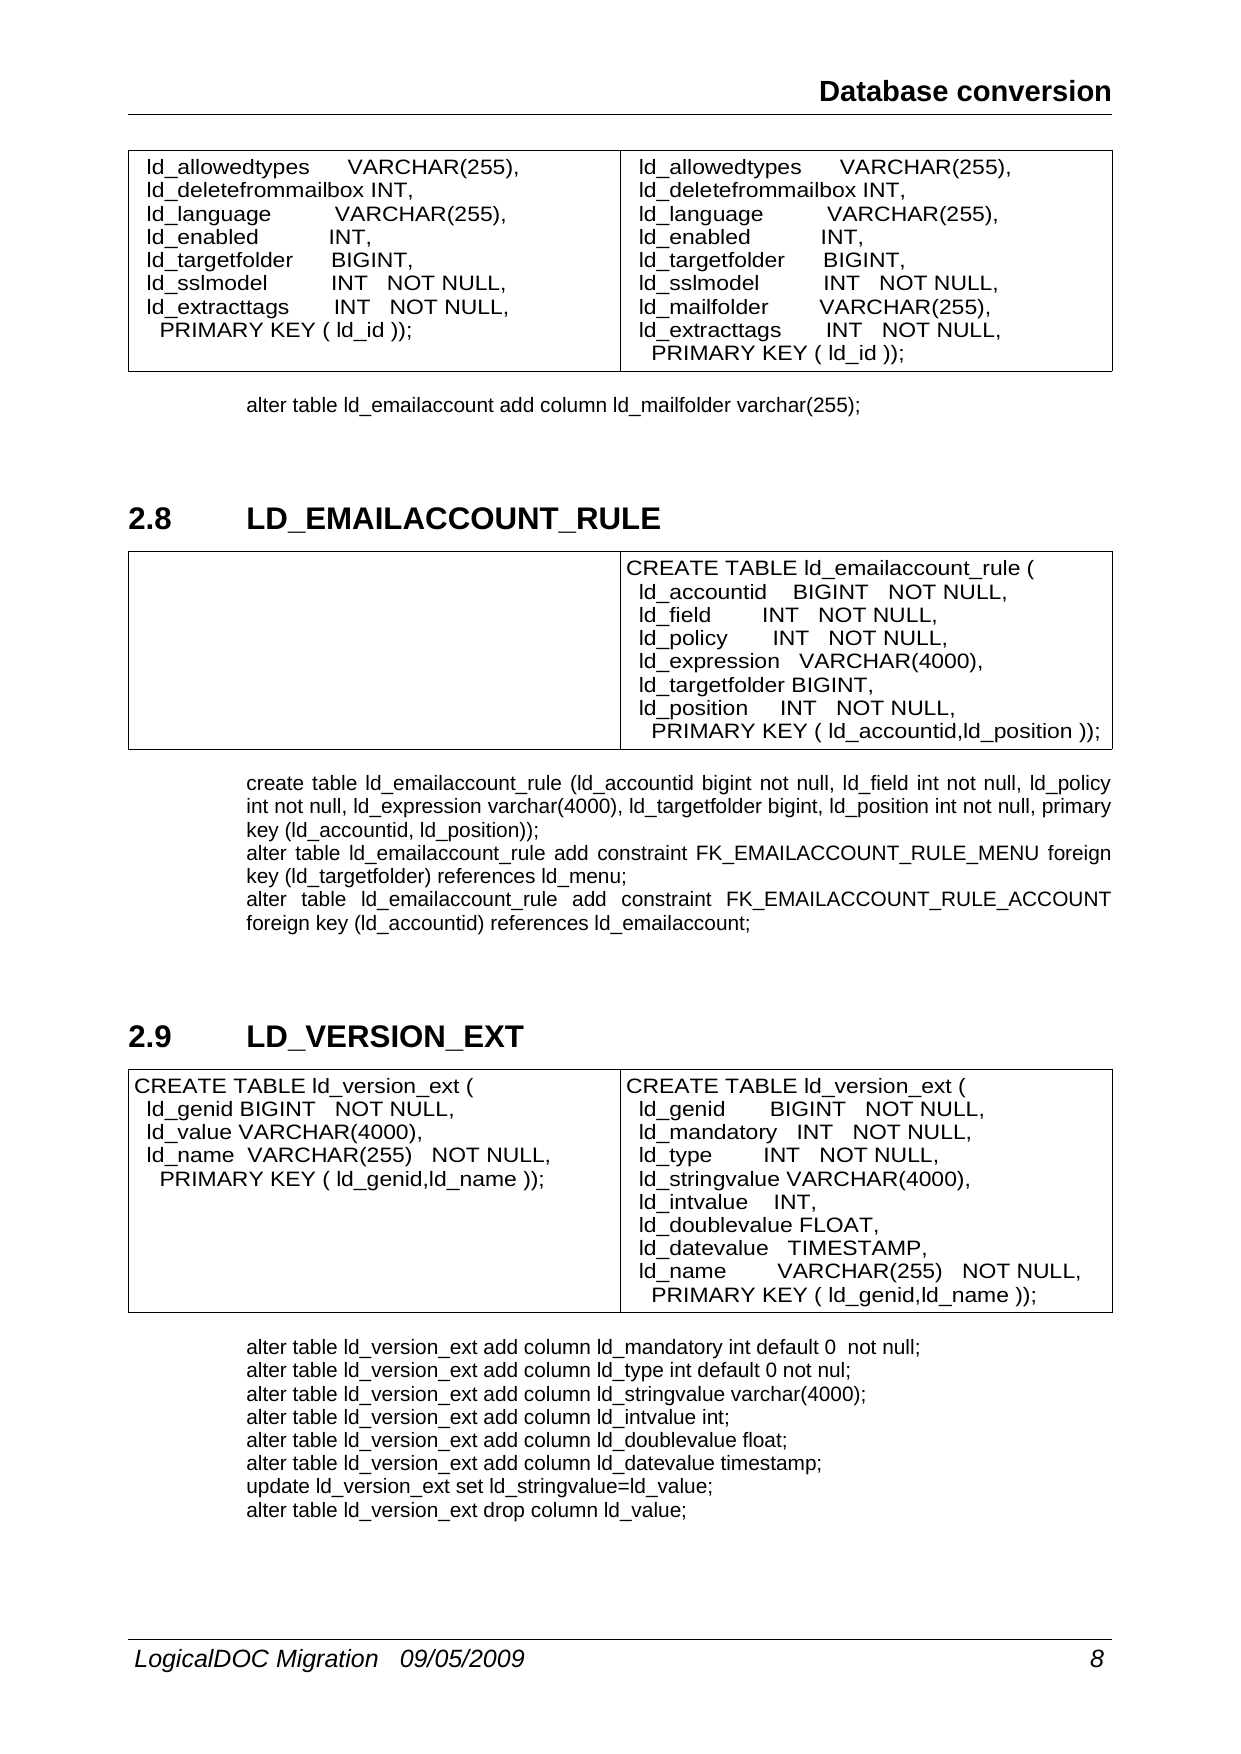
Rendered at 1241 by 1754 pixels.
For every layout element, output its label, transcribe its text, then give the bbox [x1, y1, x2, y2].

text alter table ld_version_ext add column ld_datevalue timestamp; [246, 1452, 1112, 1475]
text alter table ld_version_ext add column ld_stringvalue varchar(4000); [246, 1382, 1112, 1405]
subtitle LD_EMAILACCOUNT_RULE [128, 501, 1112, 536]
text alter table ld_version_ext add column ld_intvalue int; [246, 1405, 1112, 1428]
table_header CREATE TABLE ld_version_ext ( ld_genid BIGINT NOT NULL, ld_value VARCHAR(4000), ld_name VARCHAR(255) NOT NULL, PRIMARY KEY ( ld_genid,ld_name )); [129, 1070, 620, 1312]
text alter table ld_version_ext add column ld_mandatory int default 0 not null; [246, 1336, 1112, 1359]
text update ld_version_ext set ld_stringvalue=ld_value; [246, 1475, 1112, 1498]
table_header ld_allowedtypes VARCHAR(255), ld_deletefrommailbox INT, ld_language VARCHAR(255), ld_enabled INT, ld_targetfolder BIGINT, ld_sslmodel INT NOT NULL, ld_extracttags INT NOT NULL, PRIMARY KEY ( ld_id )); [129, 151, 620, 371]
table_header CREATE TABLE ld_emailaccount_rule ( ld_accountid BIGINT NOT NULL, ld_field INT NOT NULL, ld_policy INT NOT NULL, ld_expression VARCHAR(4000), ld_targetfolder BIGINT, ld_position INT NOT NULL, PRIMARY KEY ( ld_accountid,ld_position )); [621, 552, 1112, 748]
subtitle LD_VERSION_EXT [128, 1019, 1112, 1054]
text alter table ld_emailaccount_rule add constraint FK_EMAILACCOUNT_RULE_ACCOUNT foreign key (ld_accountid) references ld_emailaccount; [246, 888, 1112, 934]
text alter table ld_version_ext add column ld_type int default 0 not nul; [246, 1359, 1112, 1382]
table_header ld_allowedtypes VARCHAR(255), ld_deletefrommailbox INT, ld_language VARCHAR(255), ld_enabled INT, ld_targetfolder BIGINT, ld_sslmodel INT NOT NULL, ld_mailfolder VARCHAR(255), ld_extracttags INT NOT NULL, PRIMARY KEY ( ld_id )); [621, 151, 1112, 371]
text create table ld_emailaccount_rule (ld_accountid bigint not null, ld_field int not null, ld_policy int not null, ld_expression varchar(4000), ld_targetfolder bigint, ld_position int not null, primary key (ld_accountid, ld_position)); [246, 772, 1112, 842]
table_header CREATE TABLE ld_version_ext ( ld_genid BIGINT NOT NULL, ld_mandatory INT NOT NULL, ld_type INT NOT NULL, ld_stringvalue VARCHAR(4000), ld_intvalue INT, ld_doublevalue FLOAT, ld_datevalue TIMESTAMP, ld_name VARCHAR(255) NOT NULL, PRIMARY KEY ( ld_genid,ld_name )); [621, 1070, 1112, 1312]
text alter table ld_emailaccount_rule add constraint FK_EMAILACCOUNT_RULE_MENU foreign key (ld_targetfolder) references ld_menu; [246, 842, 1112, 888]
text alter table ld_version_ext add column ld_doublevalue float; [246, 1428, 1112, 1452]
text alter table ld_version_ext drop column ld_value; [246, 1498, 1112, 1521]
table_header [129, 552, 620, 748]
text alter table ld_emailaccount add column ld_mailfolder varchar(255); [246, 394, 1112, 417]
